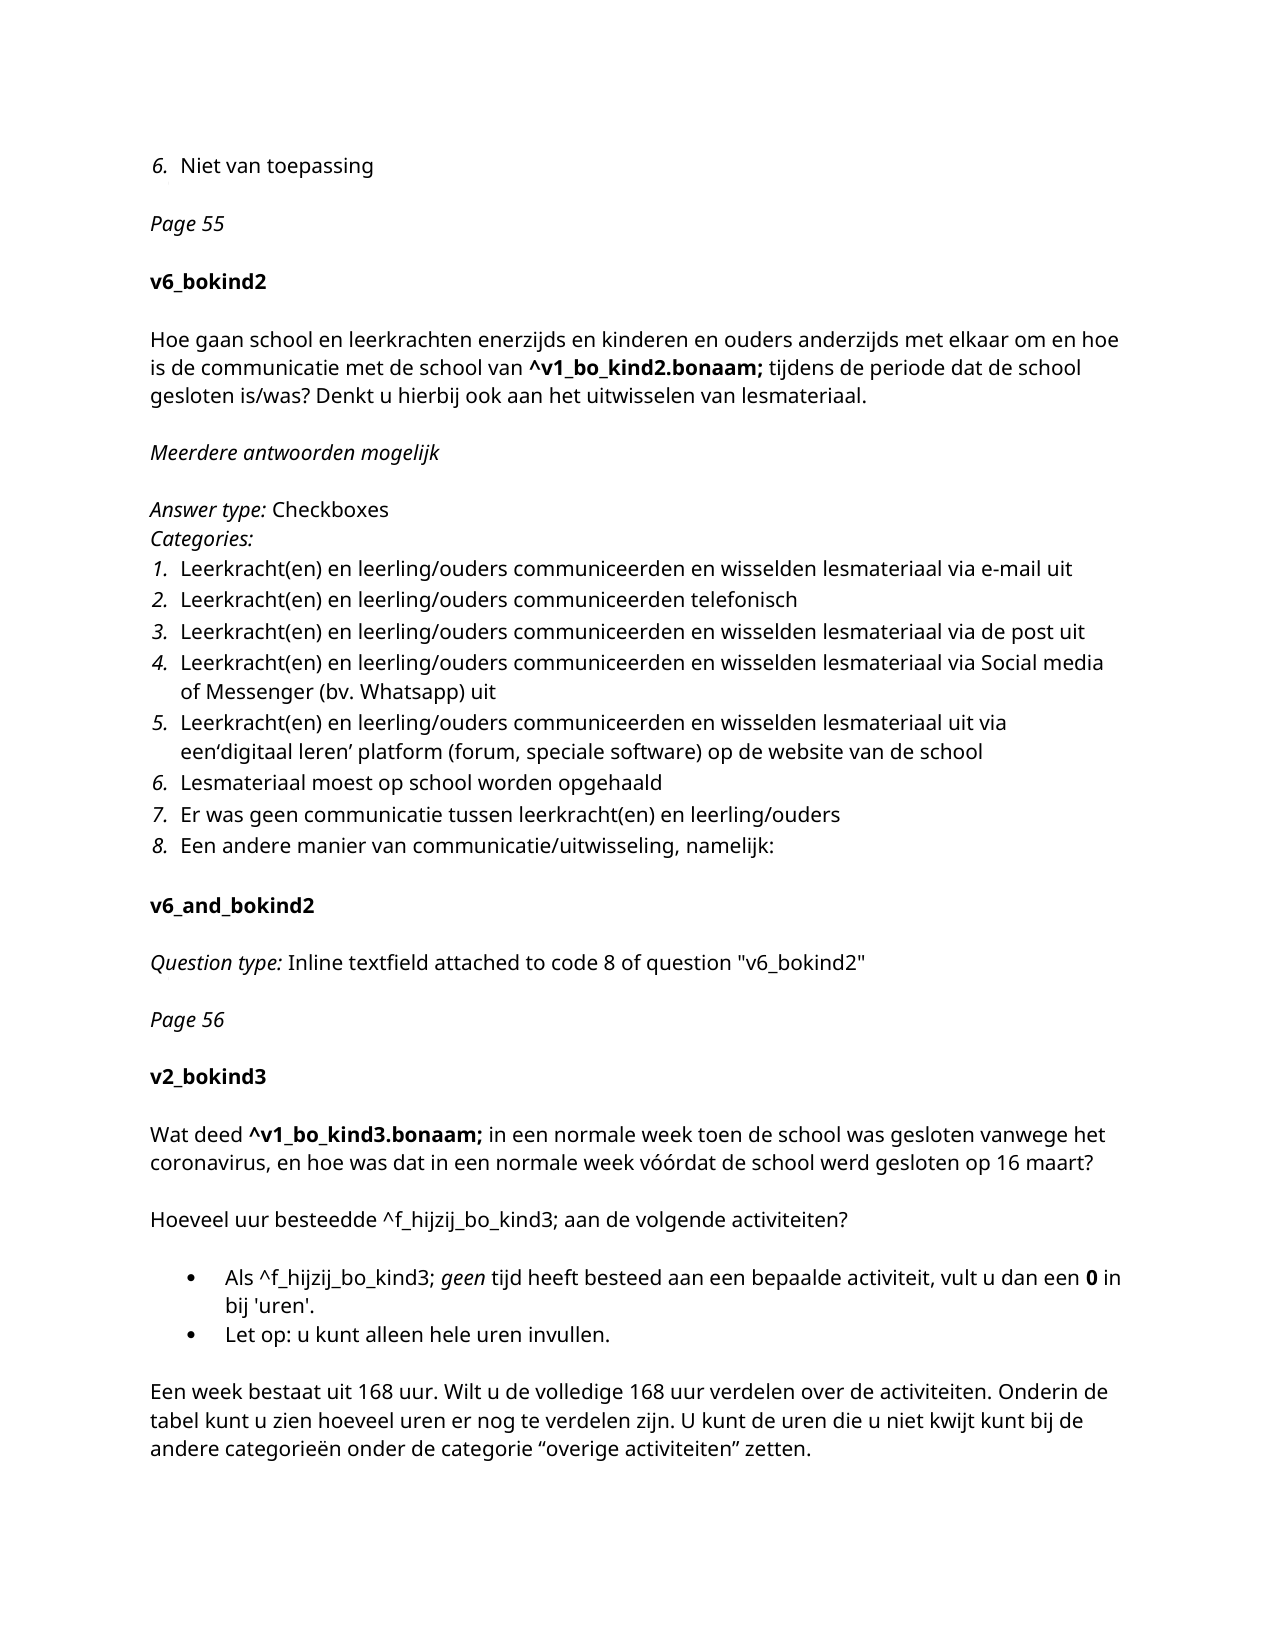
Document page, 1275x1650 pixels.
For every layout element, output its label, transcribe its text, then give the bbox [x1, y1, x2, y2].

text Categories: [150, 524, 1125, 552]
subtitle v2_bokind3 [150, 1062, 1125, 1091]
table_cell Niet van toepassing [179, 150, 426, 182]
text Answer type: Checkboxes [150, 495, 1125, 524]
table_cell Er was geen communicatie tussen leerkracht(en) en leerling/ouders [179, 799, 1125, 830]
table_cell 4. [150, 647, 179, 707]
table_header Leerkracht(en) en leerling/ouders communiceerden en wisselden lesmateriaal via e-mail uit [179, 552, 1125, 584]
text Wat deed ^v1_bo_kind3.bonaam; in een normale week toen de school was gesloten vanwege het coronavirus, en hoe was dat in een normale week vóórdat de school werd gesloten op 16 maart? Hoeveel uur besteedde ^f_hijzij_bo_kind3; aan de volgende activiteiten? [150, 1120, 1125, 1234]
table_cell Lesmateriaal moest op school worden opgehaald [179, 767, 1125, 798]
table_cell Leerkracht(en) en leerling/ouders communiceerden en wisselden lesmateriaal uit via een‘digitaal leren’ platform (forum, speciale software) op de website van de school [179, 707, 1125, 767]
table_cell Een andere manier van communicatie/uitwisseling, namelijk: [179, 830, 1125, 862]
text Hoe gaan school en leerkrachten enerzijds en kinderen en ouders anderzijds met elkaar om en hoe is de communicatie met de school van ^v1_bo_kind2.bonaam; tijdens de periode dat de school gesloten is/was? Denkt u hierbij ook aan het uitwisselen van lesmateriaal. Meerdere antwoorden mogelijk [150, 325, 1125, 467]
text Een week bestaat uit 168 uur. Wilt u de volledige 168 uur verdelen over de activiteiten. Onderin de tabel kunt u zien hoeveel uren er nog te verdelen zijn. U kunt de uren die u niet kwijt kunt bij de andere categorieën onder de categorie “overige activiteiten” zetten. [150, 1377, 1125, 1463]
list Als ^f_hijzij_bo_kind3; geen tijd heeft besteed aan een bepaalde activiteit, vult u dan een 0 in bij 'uren'. [187, 1263, 1125, 1320]
table_cell 8. [150, 830, 179, 862]
table_cell Leerkracht(en) en leerling/ouders communiceerden telefonisch [179, 584, 1125, 615]
subtitle v6_bokind2 [150, 267, 1125, 296]
list Let op: u kunt alleen hele uren invullen. [187, 1320, 1125, 1348]
table_cell 2. [150, 584, 179, 615]
table_cell 7. [150, 799, 179, 830]
subtitle v6_and_bokind2 [150, 891, 1125, 919]
table_cell Leerkracht(en) en leerling/ouders communiceerden en wisselden lesmateriaal via Social media of Messenger (bv. Whatsapp) uit [179, 647, 1125, 707]
table_cell Leerkracht(en) en leerling/ouders communiceerden en wisselden lesmateriaal via de post uit [179, 615, 1125, 647]
text Page 56 [150, 1005, 1125, 1033]
text Page 55 [150, 209, 1125, 238]
table_cell 6. [150, 767, 179, 798]
text Question type: Inline textfield attached to code 8 of question "v6_bokind2" [150, 948, 1125, 977]
table_header 1. [150, 552, 179, 584]
table_cell 6. [150, 150, 179, 182]
table_cell 5. [150, 707, 179, 767]
table_cell 3. [150, 615, 179, 647]
